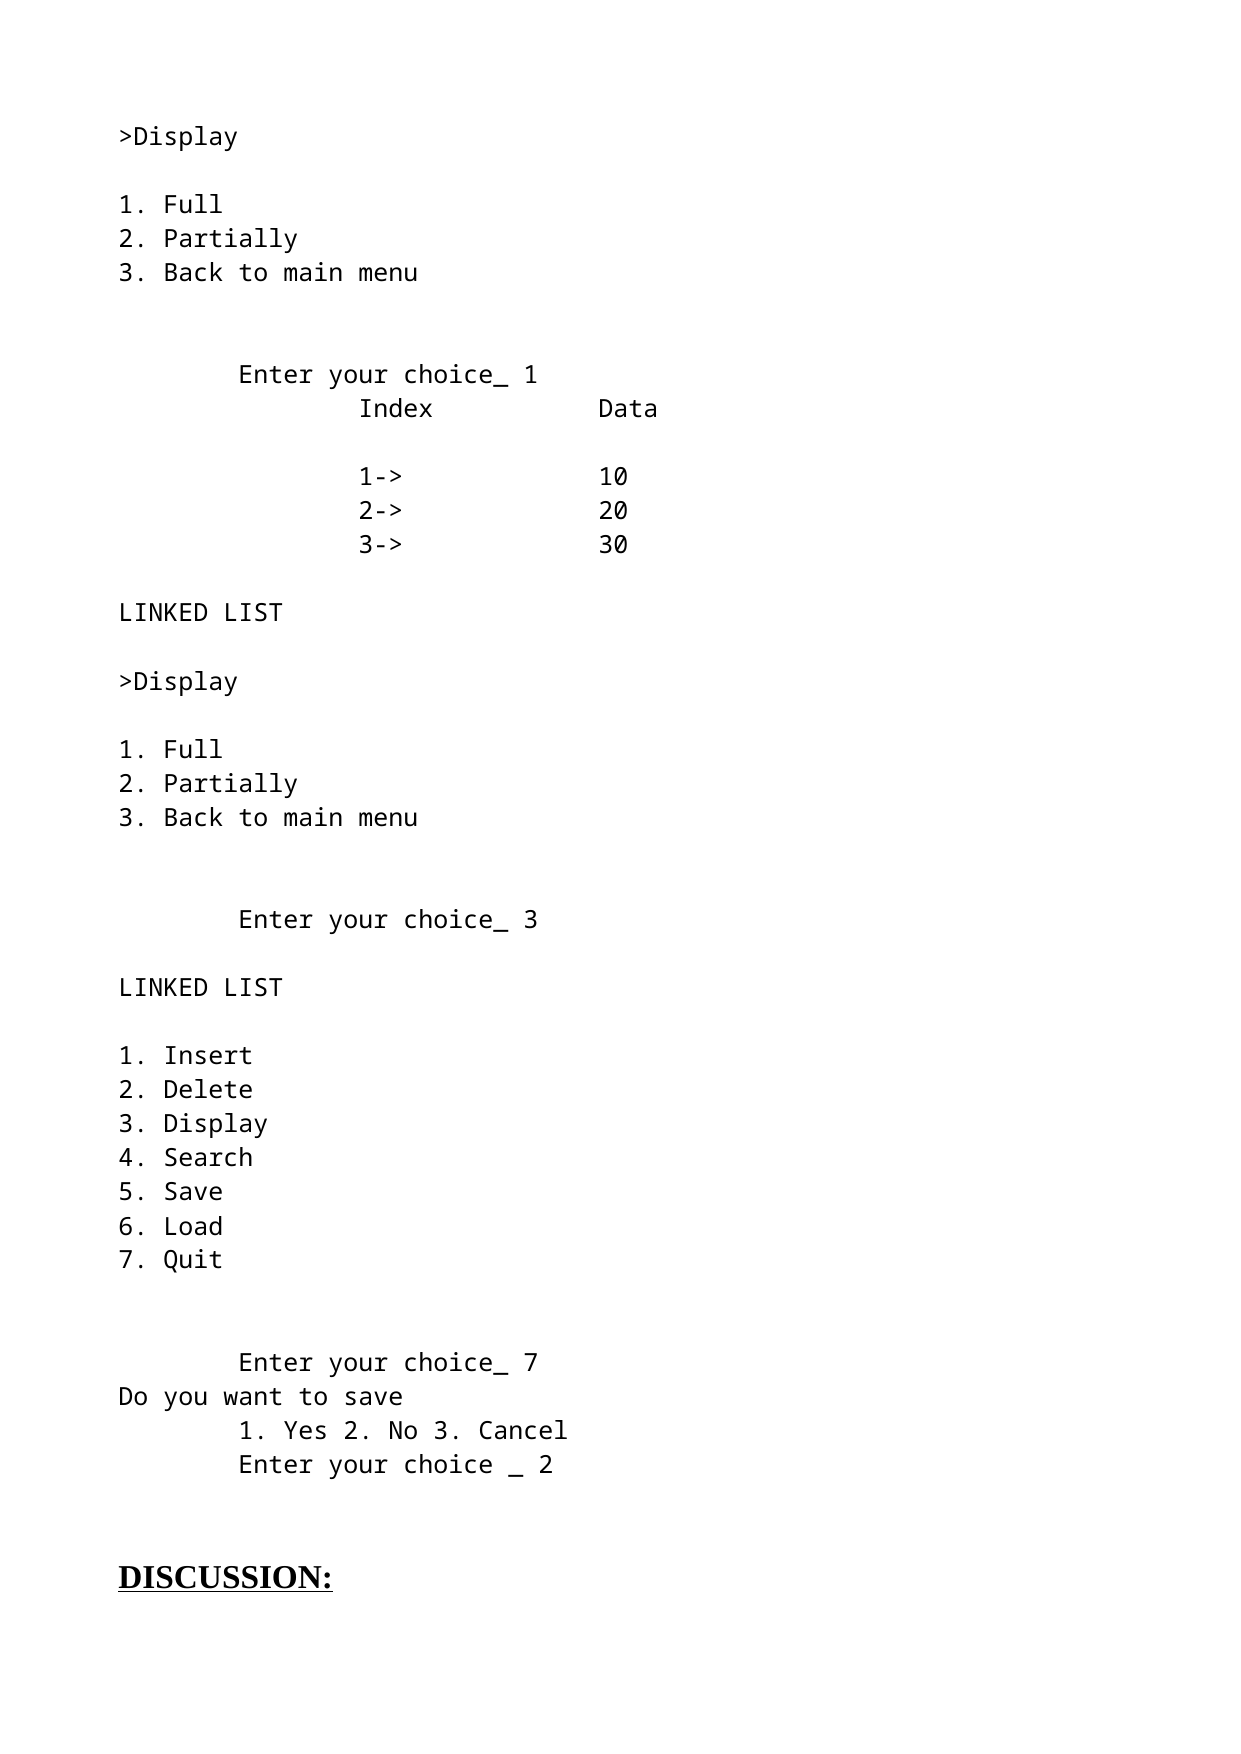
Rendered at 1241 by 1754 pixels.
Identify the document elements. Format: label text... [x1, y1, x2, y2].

text 3. Display [118, 1106, 1122, 1140]
text 1-> 10 [118, 459, 1122, 493]
text 1. Full [118, 731, 1122, 765]
text Enter your choice_ 3 [118, 902, 1122, 936]
text >Display [118, 118, 1122, 152]
text 3. Back to main menu [118, 799, 1122, 833]
text 1. Yes 2. No 3. Cancel [118, 1412, 1122, 1447]
text 4. Search [118, 1140, 1122, 1174]
text 3. Back to main menu [118, 254, 1122, 288]
text 2. Partially [118, 765, 1122, 799]
text 6. Load [118, 1208, 1122, 1242]
text DISCUSSION: [118, 1557, 1122, 1596]
text Do you want to save [118, 1378, 1122, 1412]
text LINKED LIST [118, 970, 1122, 1004]
text 1. Insert [118, 1038, 1122, 1072]
text >Display [118, 663, 1122, 697]
text 1. Full [118, 186, 1122, 220]
text LINKED LIST [118, 595, 1122, 629]
text 5. Save [118, 1174, 1122, 1208]
text Enter your choice_ 7 [118, 1344, 1122, 1378]
text Enter your choice _ 2 [118, 1447, 1122, 1481]
text Enter your choice_ 1 [118, 357, 1122, 391]
text 2. Delete [118, 1072, 1122, 1106]
text 3-> 30 [118, 527, 1122, 561]
text 7. Quit [118, 1242, 1122, 1276]
text 2. Partially [118, 220, 1122, 254]
text 2-> 20 [118, 493, 1122, 527]
text Index Data [118, 391, 1122, 425]
